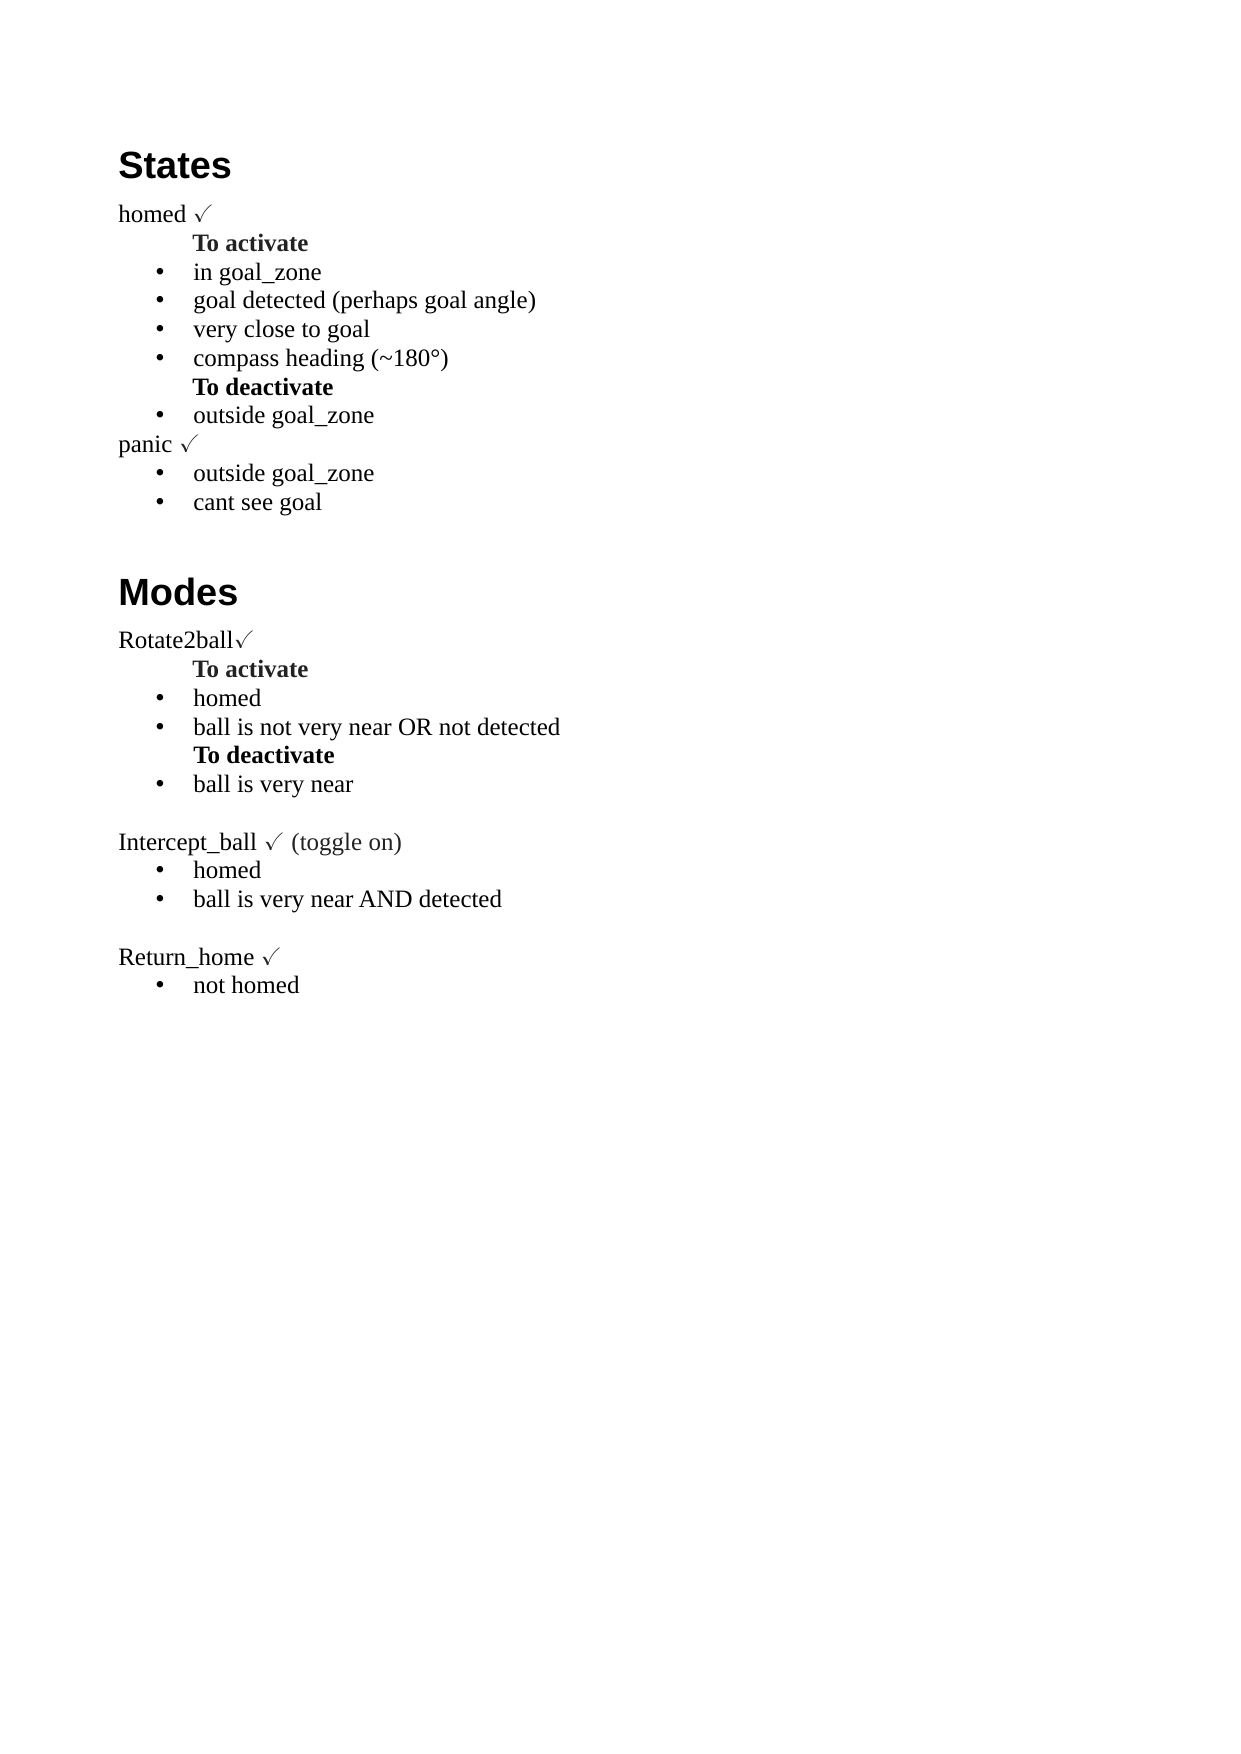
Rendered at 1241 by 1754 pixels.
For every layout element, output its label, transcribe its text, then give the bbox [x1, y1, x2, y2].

list To deactivate [156, 740, 1122, 769]
list ball is very near [156, 769, 1122, 798]
list ball is very near AND detected [156, 884, 1122, 913]
text Rotate2ball✓ [118, 625, 1122, 654]
list cant see goal [156, 487, 1122, 516]
list compass heading (~180°) [156, 343, 1122, 372]
list very close to goal [156, 314, 1122, 343]
list in goal_zone [156, 257, 1122, 286]
text To deactivate [118, 372, 1122, 401]
list outside goal_zone [156, 458, 1122, 487]
subtitle Modes [118, 569, 1122, 613]
text Return_home ✓ [118, 942, 1122, 970]
text To activate [118, 654, 1122, 683]
text Intercept_ball ✓ (toggle on) [118, 827, 1122, 855]
list outside goal_zone [156, 401, 1122, 429]
list not homed [156, 970, 1122, 999]
list goal detected (perhaps goal angle) [156, 286, 1122, 314]
subtitle States [118, 143, 1122, 187]
text To activate [118, 228, 1122, 257]
list homed [156, 855, 1122, 884]
list ball is not very near OR not detected [156, 712, 1122, 740]
list homed [156, 683, 1122, 712]
text homed ✓ [118, 199, 1122, 228]
text panic ✓ [118, 429, 1122, 458]
